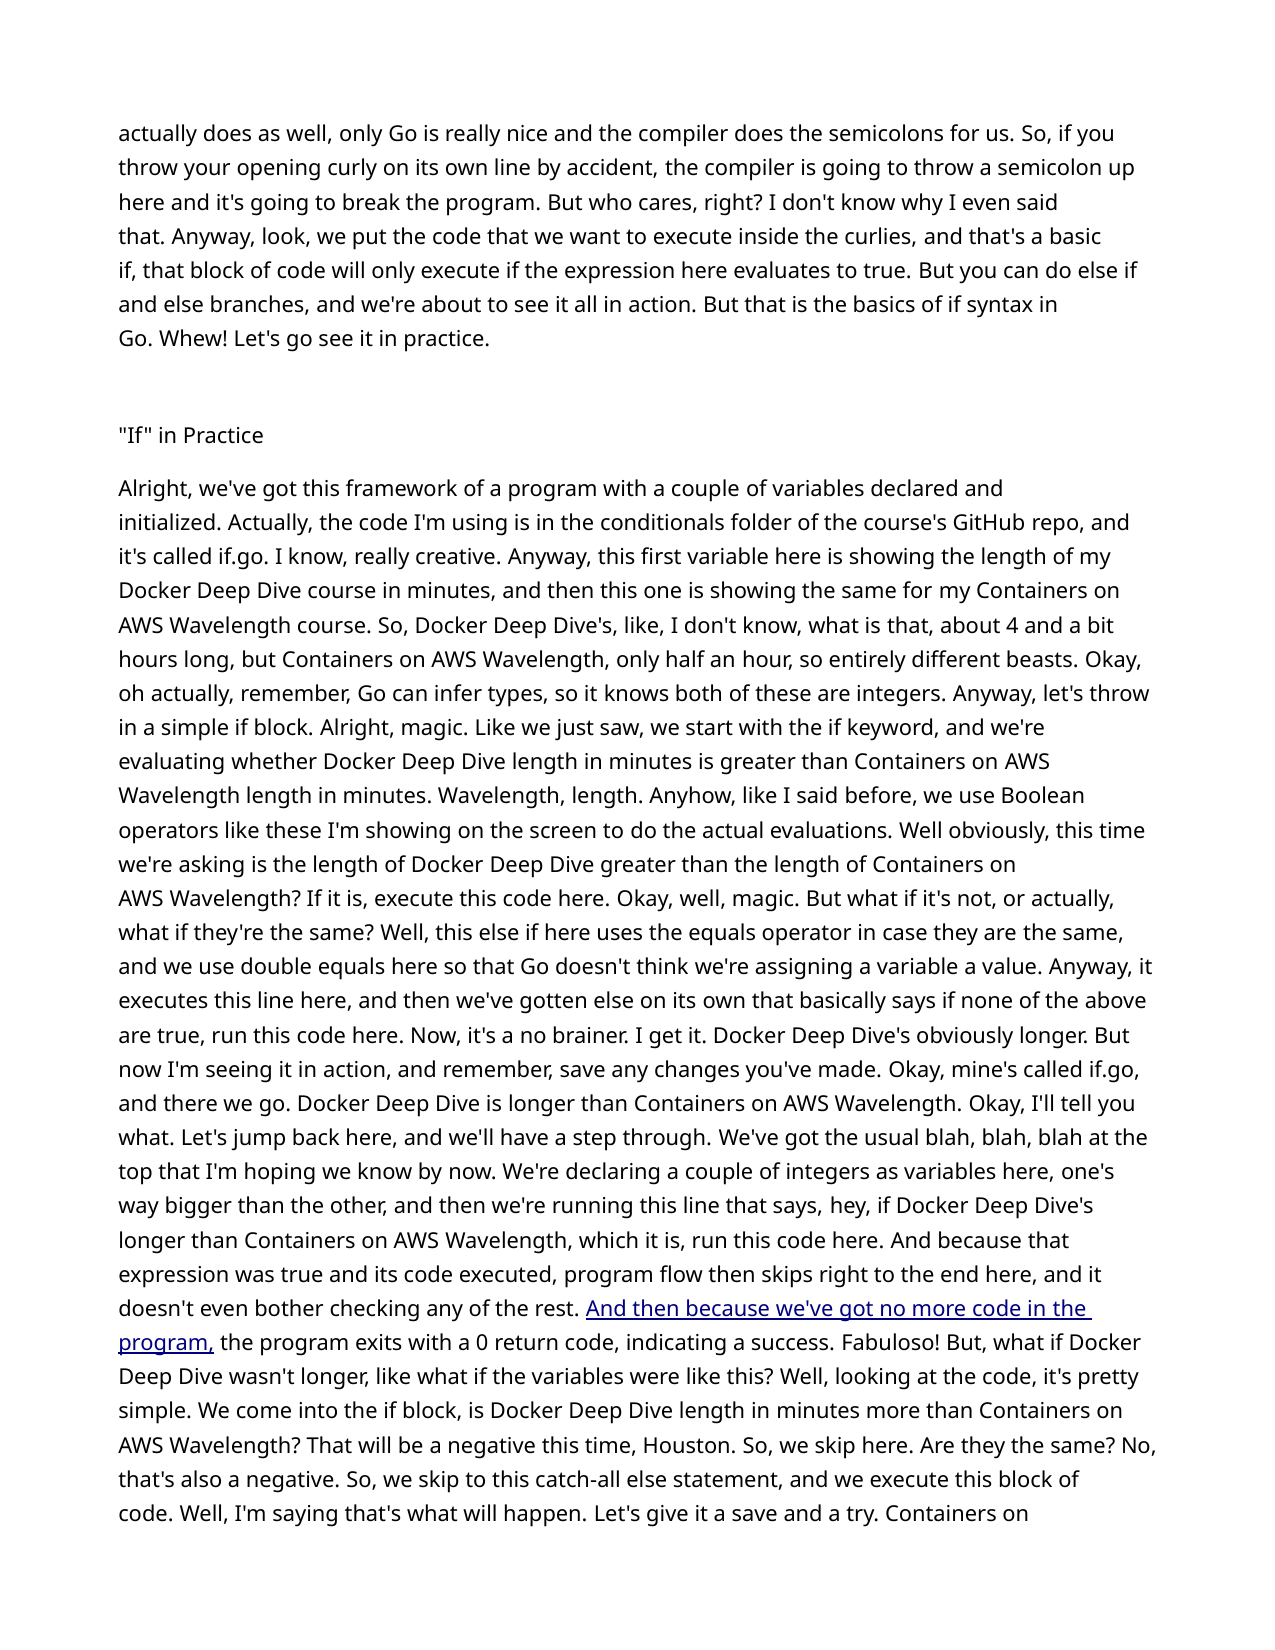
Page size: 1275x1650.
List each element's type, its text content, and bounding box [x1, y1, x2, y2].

subtitle "If" in Practice [118, 420, 1157, 449]
text actually does as well, only Go is really nice and the compiler does the semicolons for us. So, if you throw your opening curly on its own line by accident, the compiler is going to throw a semicolon up here and it's going to break the program. But who cares, right? I don't know why I even said that. Anyway, look, we put the code that we want to execute inside the curlies, and that's a basic if, that block of code will only execute if the expression here evaluates to true. But you can do else if and else branches, and we're about to see it all in action. But that is the basics of if syntax in Go. Whew! Let's go see it in practice. [118, 118, 1157, 353]
text Alright, we've got this framework of a program with a couple of variables declared and initialized. Actually, the code I'm using is in the conditionals folder of the course's GitHub repo, and it's called if.go. I know, really creative. Anyway, this first variable here is showing the length of my Docker Deep Dive course in minutes, and then this one is showing the same for my Containers on AWS Wavelength course. So, Docker Deep Dive's, like, I don't know, what is that, about 4 and a bit hours long, but Containers on AWS Wavelength, only half an hour, so entirely different beasts. Okay, oh actually, remember, Go can infer types, so it knows both of these are integers. Anyway, let's throw in a simple if block. Alright, magic. Like we just saw, we start with the if keyword, and we're evaluating whether Docker Deep Dive length in minutes is greater than Containers on AWS Wavelength length in minutes. Wavelength, length. Anyhow, like I said before, we use Boolean operators like these I'm showing on the screen to do the actual evaluations. Well obviously, this time we're asking is the length of Docker Deep Dive greater than the length of Containers on AWS Wavelength? If it is, execute this code here. Okay, well, magic. But what if it's not, or actually, what if they're the same? Well, this else if here uses the equals operator in case they are the same, and we use double equals here so that Go doesn't think we're assigning a variable a value. Anyway, it executes this line here, and then we've gotten else on its own that basically says if none of the above are true, run this code here. Now, it's a no brainer. I get it. Docker Deep Dive's obviously longer. But now I'm seeing it in action, and remember, save any changes you've made. Okay, mine's called if.go, and there we go. Docker Deep Dive is longer than Containers on AWS Wavelength. Okay, I'll tell you what. Let's jump back here, and we'll have a step through. We've got the usual blah, blah, blah at the top that I'm hoping we know by now. We're declaring a couple of integers as variables here, one's way bigger than the other, and then we're running this line that says, hey, if Docker Deep Dive's longer than Containers on AWS Wavelength, which it is, run this code here. And because that expression was true and its code executed, program flow then skips right to the end here, and it doesn't even bother checking any of the rest. And then because we've got no more code in the program, the program exits with a 0 return code, indicating a success. Fabuloso! But, what if Docker Deep Dive wasn't longer, like what if the variables were like this? Well, looking at the code, it's pretty simple. We come into the if block, is Docker Deep Dive length in minutes more than Containers on AWS Wavelength? That will be a negative this time, Houston. So, we skip here. Are they the same? No, that's also a negative. So, we skip to this catch‑all else statement, and we execute this block of code. Well, I'm saying that's what will happen. Let's give it a save and a try. Containers on [118, 473, 1157, 1528]
